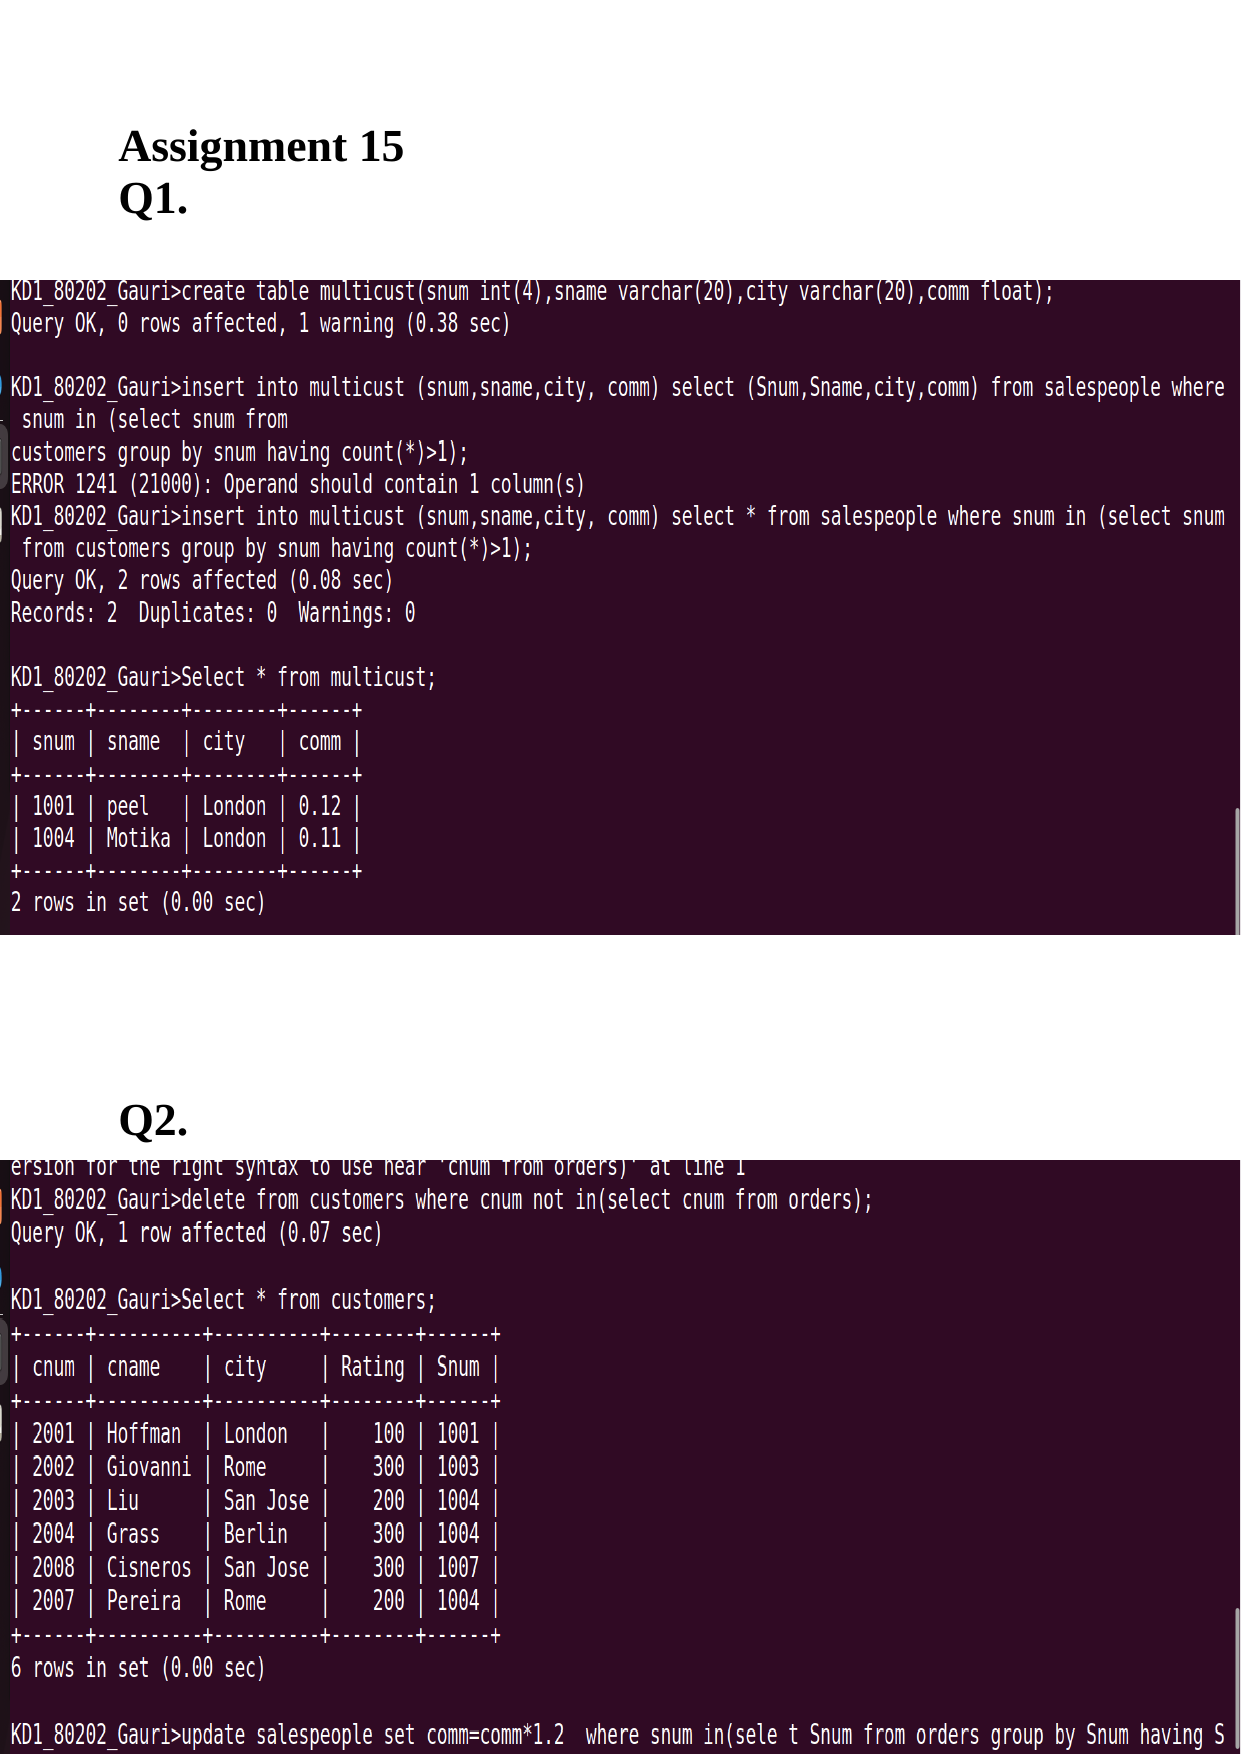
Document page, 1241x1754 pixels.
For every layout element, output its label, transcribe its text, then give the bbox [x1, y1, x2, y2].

text Assignment 15 [118, 118, 1122, 171]
picture [0, 280, 1241, 935]
text Q1. [118, 171, 1122, 223]
picture [0, 1160, 1241, 1754]
text Q2. [118, 1093, 1122, 1145]
